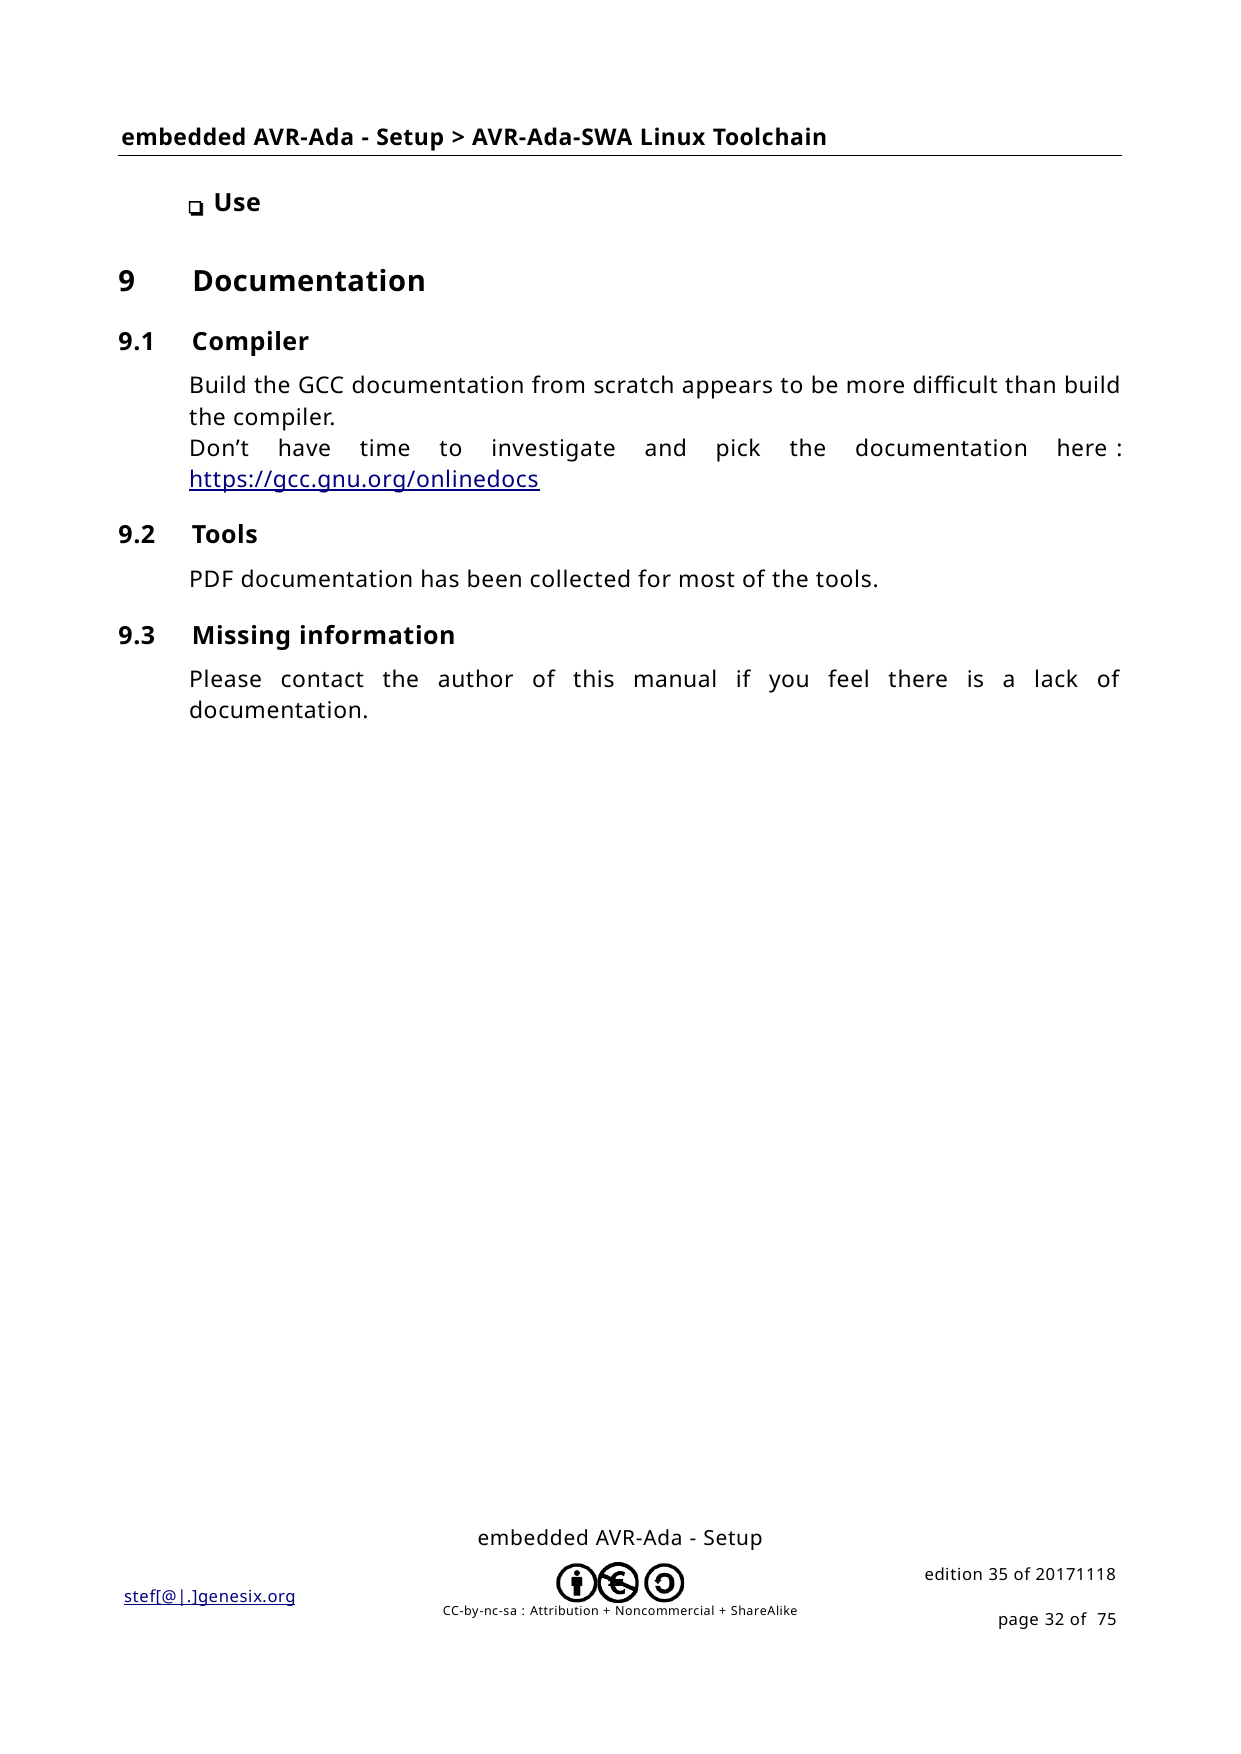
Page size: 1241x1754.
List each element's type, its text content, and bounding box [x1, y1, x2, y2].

subtitle Documentation [118, 261, 1122, 300]
text Don’t have time to investigate and pick the documentation here : https://gcc.gnu.org/onlinedocs [189, 431, 1122, 493]
text PDF documentation has been collected for most of the tools. [189, 563, 1122, 594]
subtitle Compiler [118, 324, 1122, 358]
text Please contact the author of this manual if you feel there is a lack of documentation. [189, 663, 1122, 725]
subtitle Use [189, 184, 1122, 231]
text Build the GCC documentation from scratch appears to be more difficult than build the compiler. [189, 369, 1122, 431]
subtitle Missing information [118, 618, 1122, 652]
picture [643, 1562, 685, 1603]
subtitle Tools [118, 517, 1122, 551]
picture [555, 1562, 639, 1603]
